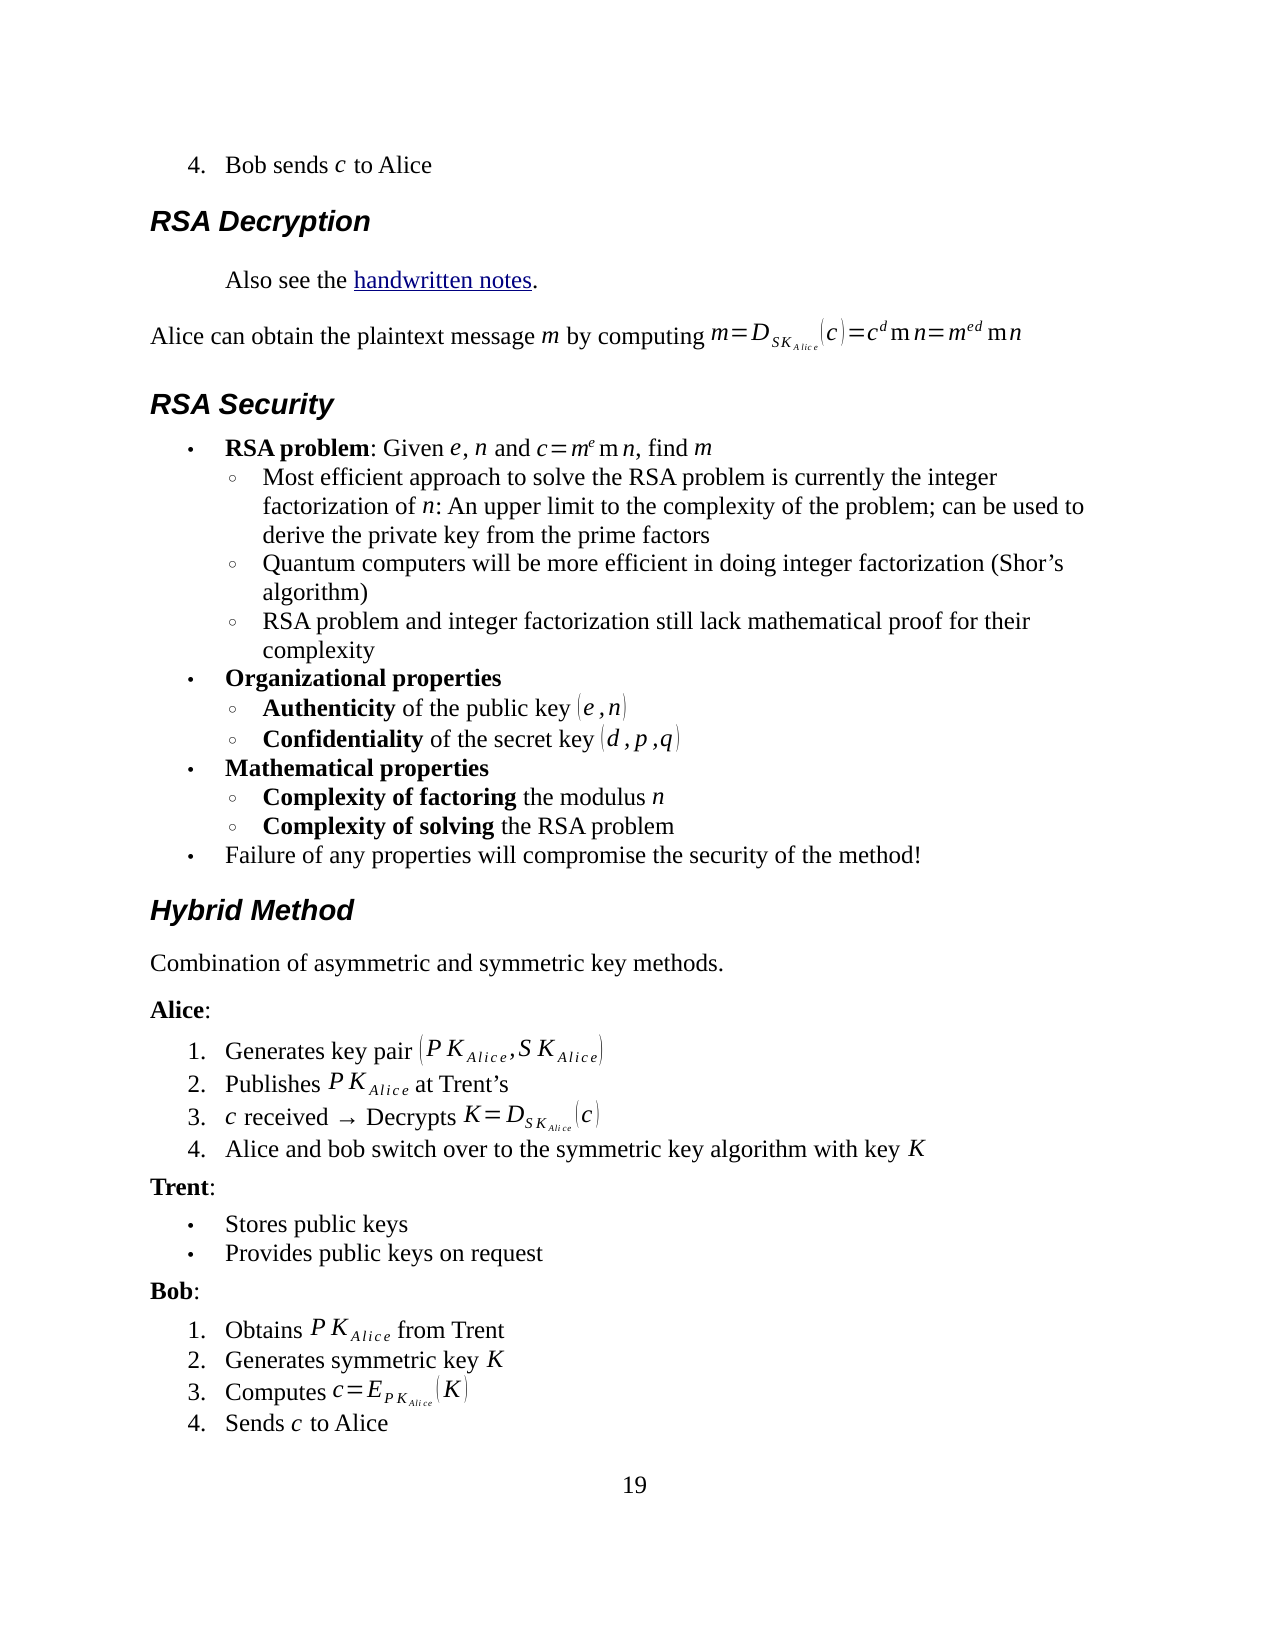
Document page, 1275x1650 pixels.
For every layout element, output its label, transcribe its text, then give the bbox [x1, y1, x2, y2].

text Trent: [150, 1172, 1125, 1200]
list Failure of any properties will compromise the security of the method! [187, 840, 1125, 868]
text Alice: [150, 995, 1125, 1024]
text Bob: [150, 1276, 1125, 1304]
text Also see the handwritten notes. [225, 265, 1125, 293]
list Complexity of factoring the modulus [225, 782, 1125, 811]
list Stores public keys [187, 1209, 1125, 1238]
subtitle Hybrid Method [150, 893, 1125, 927]
list Mathematical properties [187, 753, 1125, 782]
list Generates symmetric key [187, 1345, 1125, 1373]
list Quantum computers will be more efficient in doing integer factorization (Shor’s algorithm) [225, 548, 1125, 606]
list Generates key pair [187, 1033, 1125, 1067]
list RSA problem: Given , and , find [187, 433, 1125, 462]
list received → Decrypts [187, 1099, 1125, 1134]
list Most efficient approach to solve the RSA problem is currently the integer factorization of : An upper limit to the complexity of the problem; can be used to derive the private key from the prime factors [225, 462, 1125, 548]
list Sends to Alice [187, 1408, 1125, 1437]
list Confidentiality of the secret key [225, 723, 1125, 753]
list Complexity of solving the RSA problem [225, 811, 1125, 840]
list Provides public keys on request [187, 1238, 1125, 1267]
list Authenticity of the public key [225, 692, 1125, 723]
list Obtains from Trent [187, 1313, 1125, 1345]
list Bob sends to Alice [187, 150, 1125, 179]
list Computes [187, 1373, 1125, 1408]
text Combination of asymmetric and symmetric key methods. [150, 948, 1125, 977]
list Publishes at Trent’s [187, 1067, 1125, 1099]
list Alice and bob switch over to the symmetric key algorithm with key [187, 1134, 1125, 1163]
list Organizational properties [187, 663, 1125, 692]
subtitle RSA Decryption [150, 204, 1125, 237]
text Alice can obtain the plaintext message by computing [150, 317, 1125, 353]
list RSA problem and integer factorization still lack mathematical proof for their complexity [225, 606, 1125, 663]
subtitle RSA Security [150, 387, 1125, 420]
